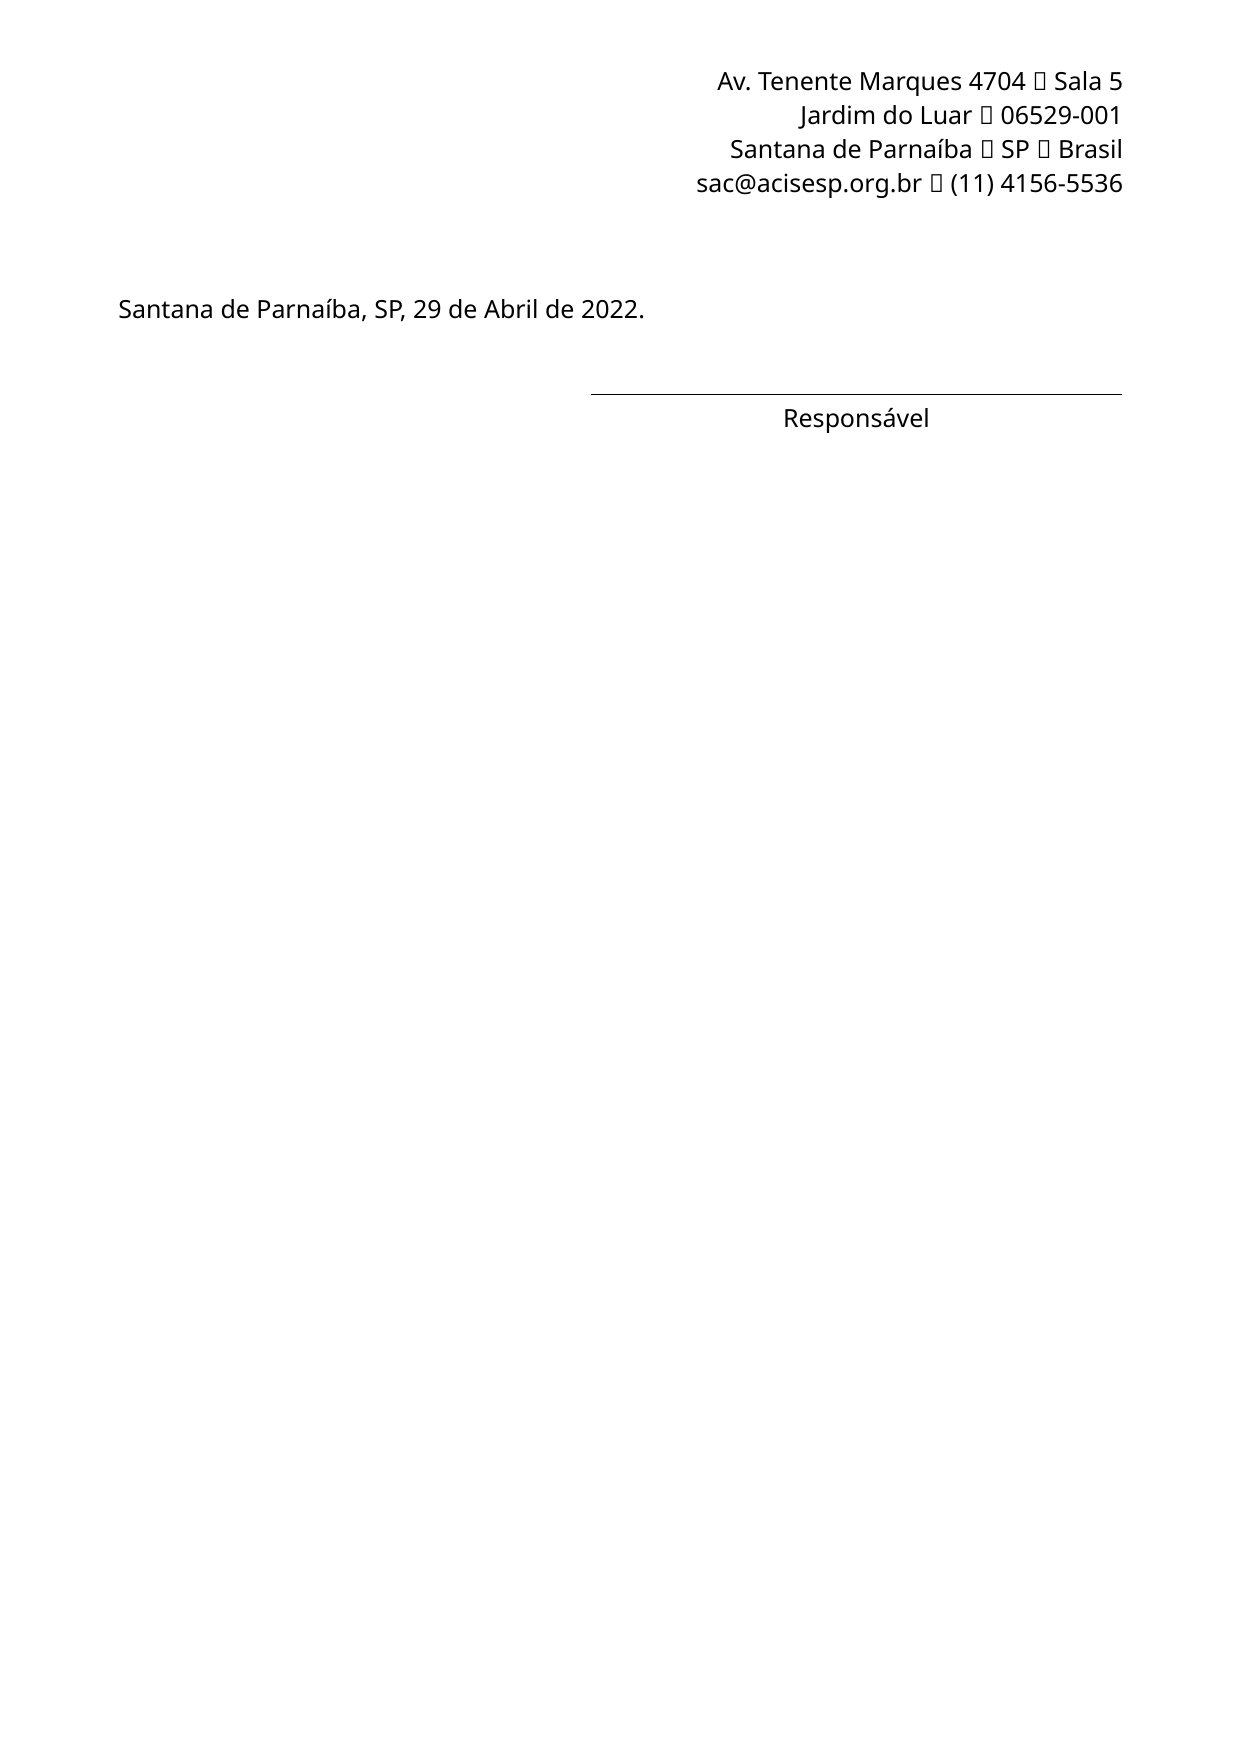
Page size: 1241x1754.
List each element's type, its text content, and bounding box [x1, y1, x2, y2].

table_header Responsável [591, 395, 1122, 441]
text Santana de Parnaíba, SP, 29 de Abril de 2022. [118, 292, 1122, 326]
table_header [118, 394, 591, 441]
